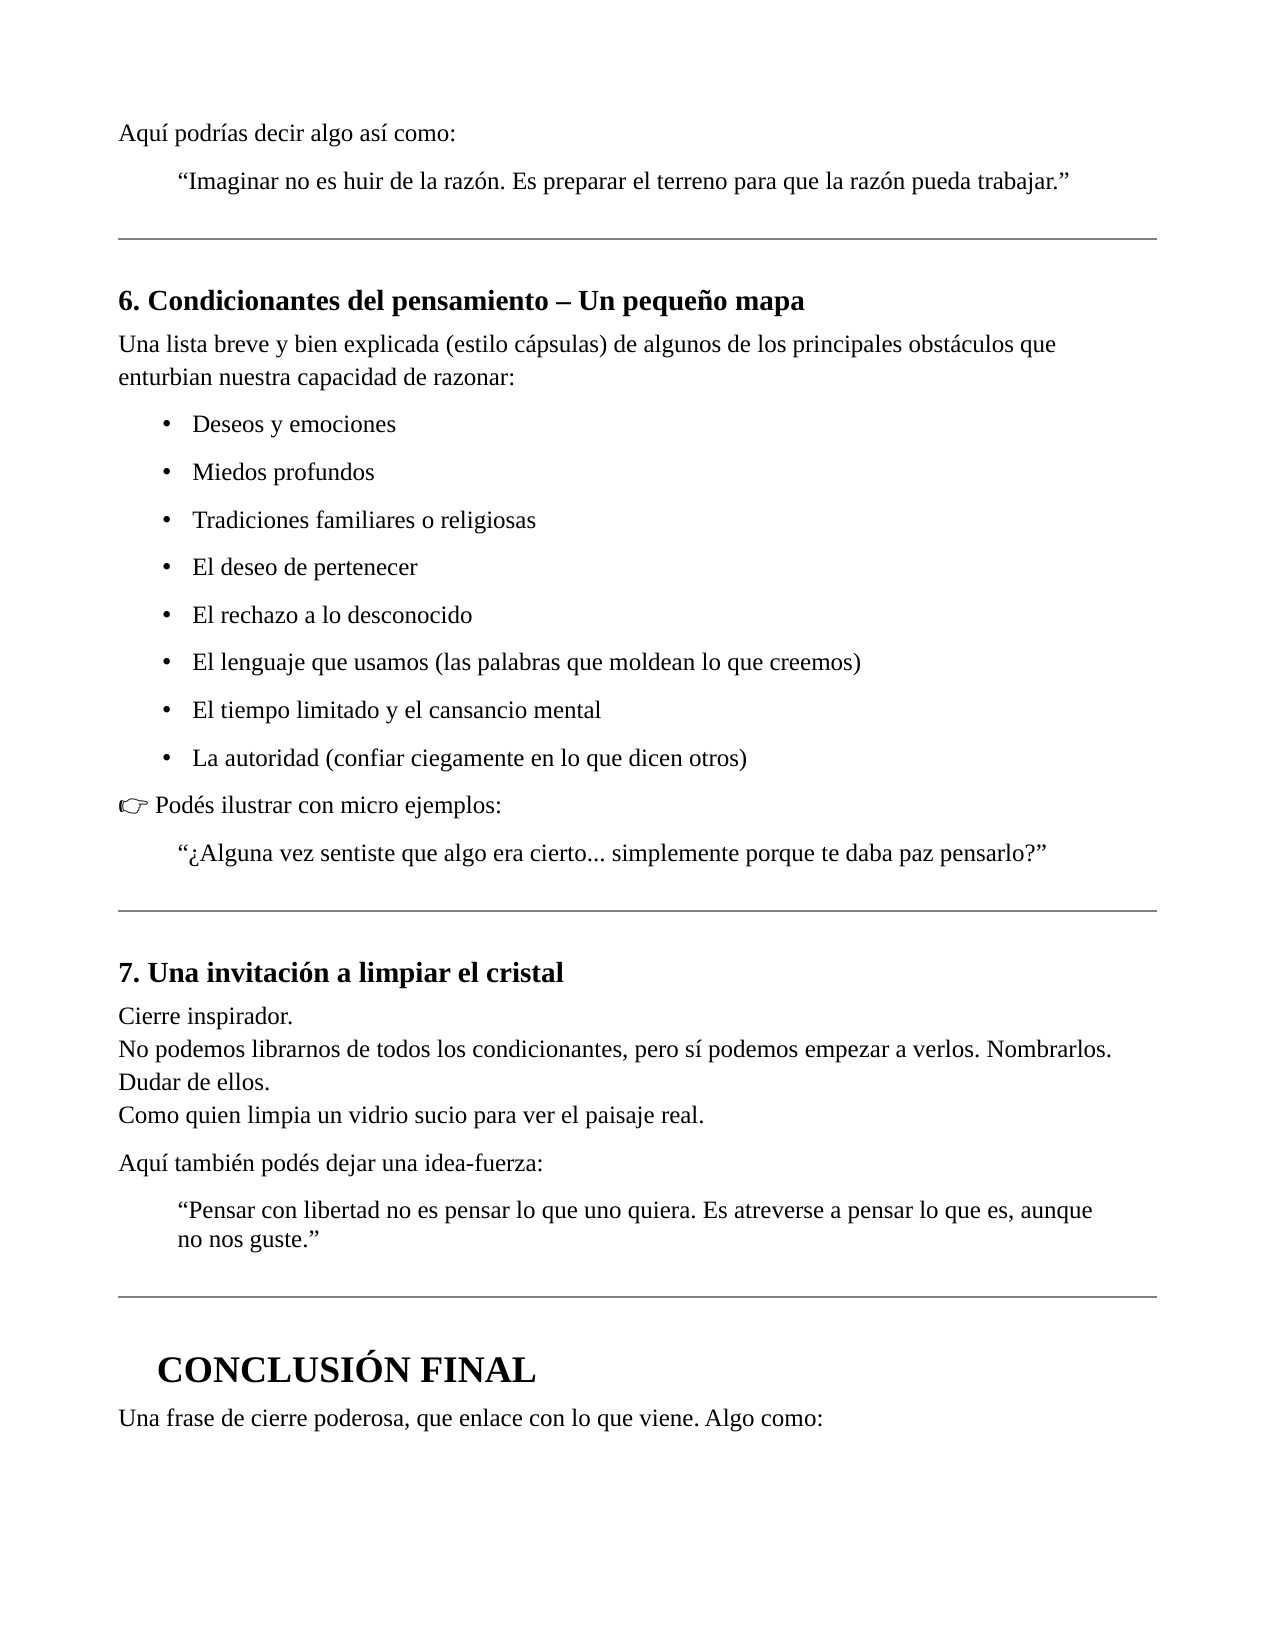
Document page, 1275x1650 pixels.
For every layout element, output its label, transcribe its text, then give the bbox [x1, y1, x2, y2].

text Una frase de cierre poderosa, que enlace con lo que viene. Algo como: [118, 1403, 1157, 1432]
list Miedos profundos [162, 457, 1157, 486]
subtitle 6. Condicionantes del pensamiento – Un pequeño mapa [118, 283, 1157, 316]
list El deseo de pertenecer [162, 552, 1157, 581]
text Aquí podrías decir algo así como: [118, 118, 1157, 147]
text “Pensar con libertad no es pensar lo que uno quiera. Es atreverse a pensar lo que es, aunque no nos guste.” [177, 1195, 1098, 1253]
list El lenguaje que usamos (las palabras que moldean lo que creemos) [162, 647, 1157, 676]
text Aquí también podés dejar una idea-fuerza: [118, 1148, 1157, 1176]
subtitle 🎯 CONCLUSIÓN FINAL [118, 1347, 1157, 1391]
text Cierre inspirador. No podemos librarnos de todos los condicionantes, pero sí podemos empezar a verlos. Nombrarlos. Dudar de ellos. Como quien limpia un vidrio sucio para ver el paisaje real. [118, 1001, 1157, 1129]
list El tiempo limitado y el cansancio mental [162, 695, 1157, 724]
list La autoridad (confiar ciegamente en lo que dicen otros) [162, 743, 1157, 771]
subtitle 7. Una invitación a limpiar el cristal [118, 955, 1157, 988]
list Deseos y emociones [162, 409, 1157, 438]
list El rechazo a lo desconocido [162, 600, 1157, 629]
list Tradiciones familiares o religiosas [162, 505, 1157, 533]
text 👉 Podés ilustrar con micro ejemplos: [118, 790, 1157, 819]
text “¿Alguna vez sentiste que algo era cierto... simplemente porque te daba paz pensarlo?” [177, 838, 1098, 867]
text Una lista breve y bien explicada (estilo cápsulas) de algunos de los principales obstáculos que enturbian nuestra capacidad de razonar: [118, 329, 1157, 391]
text “Imaginar no es huir de la razón. Es preparar el terreno para que la razón pueda trabajar.” [177, 166, 1098, 194]
